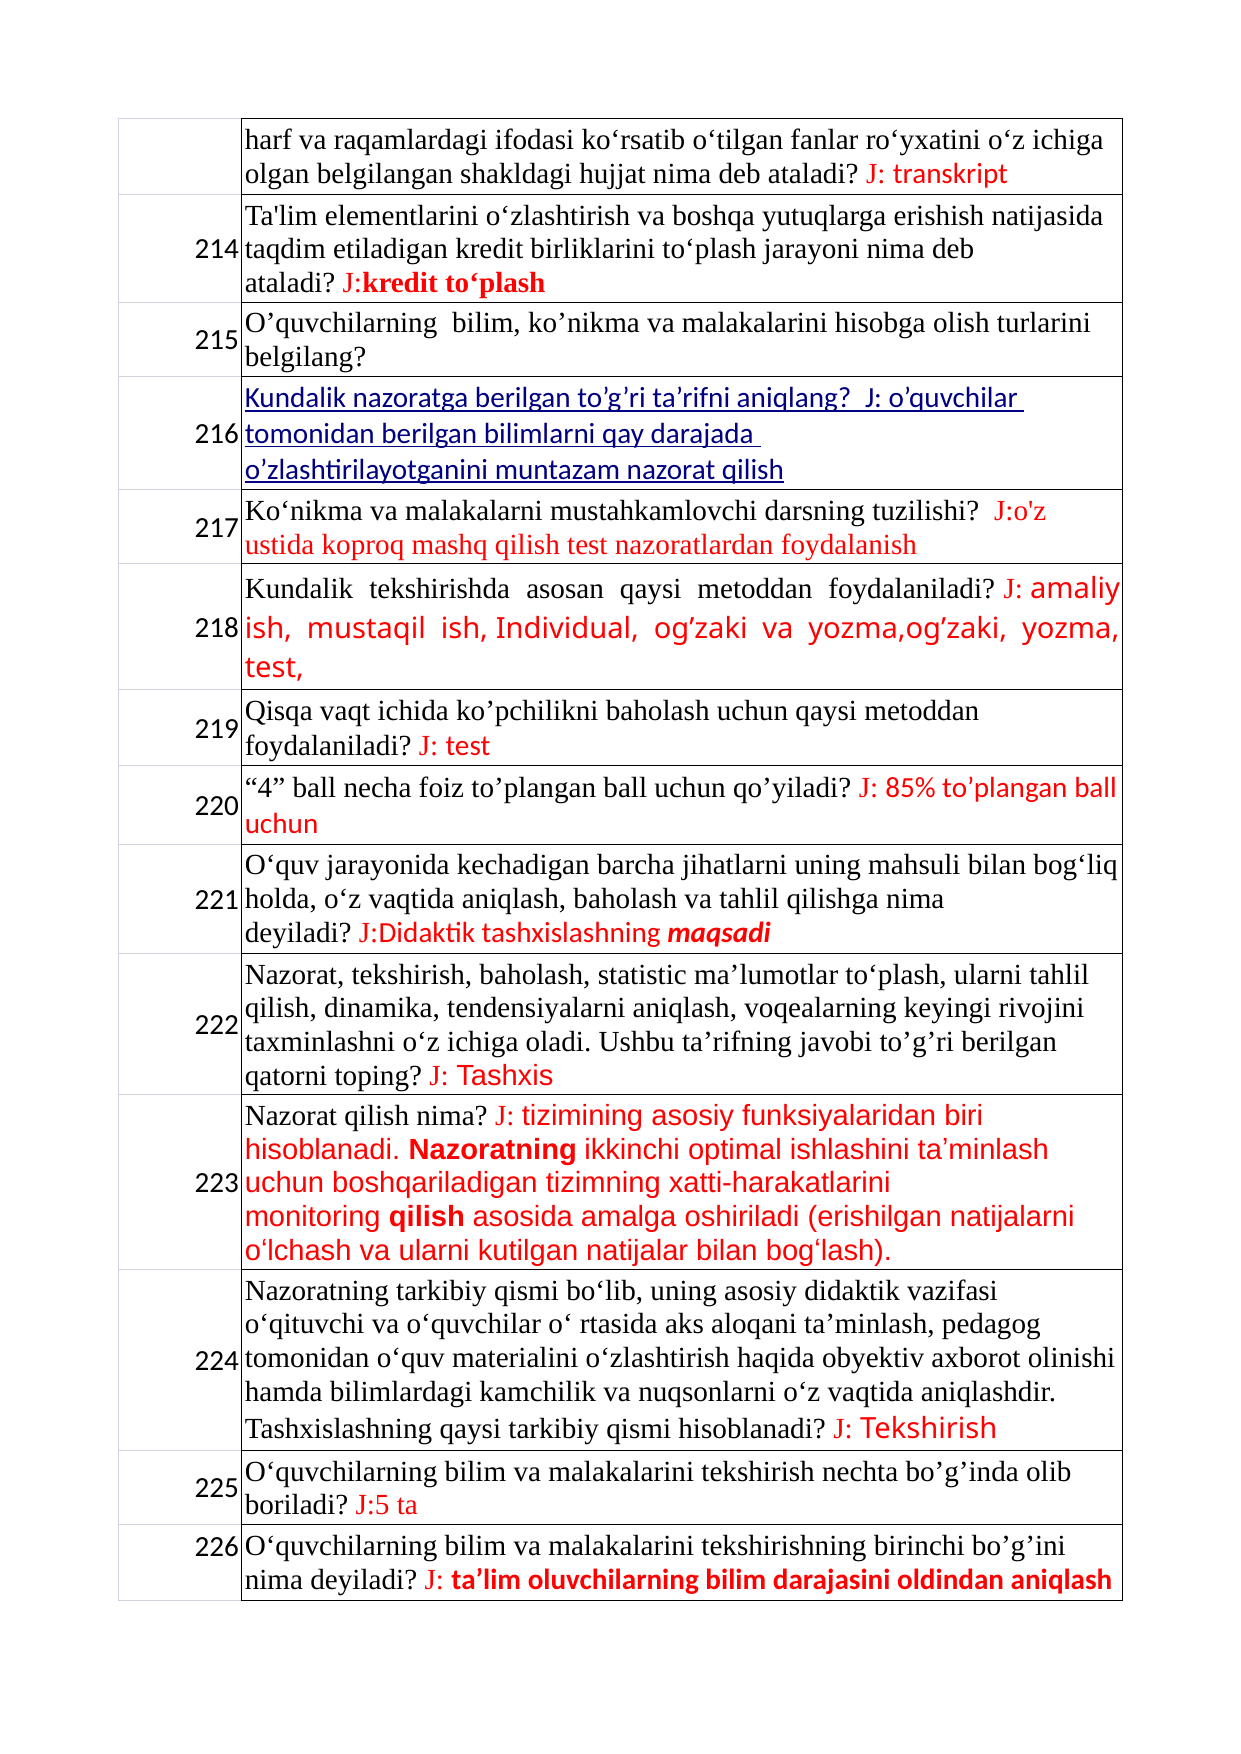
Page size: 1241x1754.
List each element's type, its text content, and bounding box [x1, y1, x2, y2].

table_cell Kundalik tekshirishda asosan qaysi metoddan foydalaniladi? J: amaliy ish, mustaqil ish, Individual, og’zaki va yozma,og’zaki, yozma, test, [242, 564, 1122, 689]
table_cell 225 [119, 1451, 241, 1524]
table_cell Qisqa vaqt ichida ko’pchilikni baholash uchun qaysi metoddan foydalaniladi? J: test [242, 690, 1122, 765]
table_cell Ta'lim elementlarini o‘zlashtirish va boshqa yutuqlarga erishish natijasida taqdim etiladigan kredit birliklarini to‘plash jarayoni nima deb ataladi? J:kredit to‘plash [242, 195, 1122, 302]
table_cell Kundalik nazoratga berilgan to’g’ri ta’rifni aniqlang? J: o’quvchilar tomonidan berilgan bilimlarni qay darajada o’zlashtirilayotganini muntazam nazorat qilish [242, 377, 1122, 489]
table_cell 214 [119, 195, 241, 302]
table_cell 220 [119, 766, 241, 843]
table_cell O’quvchilarning bilim, ko’nikma va malakalarini hisobga olish turlarini belgilang? [242, 303, 1122, 376]
table_cell 223 [119, 1095, 241, 1269]
table_cell 217 [119, 490, 241, 563]
table_cell 222 [119, 954, 241, 1094]
table_cell 216 [119, 377, 241, 489]
table_cell O‘quvchilarning bilim va malakalarini tekshirish nechta bo’g’inda olib boriladi? J:5 ta [242, 1451, 1122, 1524]
table_cell Nazoratning tarkibiy qismi bo‘lib, uning asosiy didaktik vazifasi o‘qituvchi va o‘quvchilar o‘ rtasida aks aloqani ta’minlash, pedagog tomonidan o‘quv materialini o‘zlashtirish haqida obyektiv axborot olinishi hamda bilimlardagi kamchilik va nuqsonlarni o‘z vaqtida aniqlashdir. Tashxislashning qaysi tarkibiy qismi hisoblanadi? J: Tekshirish [242, 1270, 1122, 1450]
table_cell Nazorat, tekshirish, baholash, statistic ma’lumotlar to‘plash, ularni tahlil qilish, dinamika, tendensiyalarni aniqlash, voqealarning keyingi rivojini taxminlashni o‘z ichiga oladi. Ushbu ta’rifning javobi to’g’ri berilgan qatorni toping? J: Tashxis [242, 954, 1122, 1094]
table_cell O‘quvchilarning bilim va malakalarini tekshirishning birinchi bo’g’ini nima deyiladi? J: ta’lim oluvchilarning bilim darajasini oldindan aniqlash [242, 1525, 1122, 1600]
table_cell 224 [119, 1270, 241, 1450]
table_cell [119, 119, 241, 194]
table_cell Ko‘nikma va malakalarni mustahkamlovchi darsning tuzilishi? J:o'z ustida koproq mashq qilish test nazoratlardan foydalanish [242, 490, 1122, 563]
table_cell 215 [119, 303, 241, 376]
table_cell harf va raqamlardagi ifodasi ko‘rsatib o‘tilgan fanlar ro‘yxatini o‘z ichiga olgan belgilangan shakldagi hujjat nima deb ataladi? J: transkript [242, 119, 1122, 194]
table_cell 219 [119, 690, 241, 765]
table_cell Nazorat qilish nima? J: tizimining asosiy funksiyalaridan biri hisoblanadi. Nazoratning ikkinchi optimal ishlashini taʼminlash uchun boshqariladigan tizimning xatti-harakatlarini monitoring qilish asosida amalga oshiriladi (erishilgan natijalarni oʻlchash va ularni kutilgan natijalar bilan bogʻlash). [242, 1095, 1122, 1269]
table_cell 221 [119, 845, 241, 953]
table_cell 218 [119, 564, 241, 689]
table_cell 226 [119, 1525, 241, 1600]
table_cell “4” ball necha foiz to’plangan ball uchun qo’yiladi? J: 85% to’plangan ball uchun [242, 766, 1122, 843]
table_cell O‘quv jarayonida kechadigan barcha jihatlarni uning mahsuli bilan bog‘liq holda, o‘z vaqtida aniqlash, baholash va tahlil qilishga nima deyiladi? J:Didaktik tashxislashning maqsadi [242, 845, 1122, 953]
